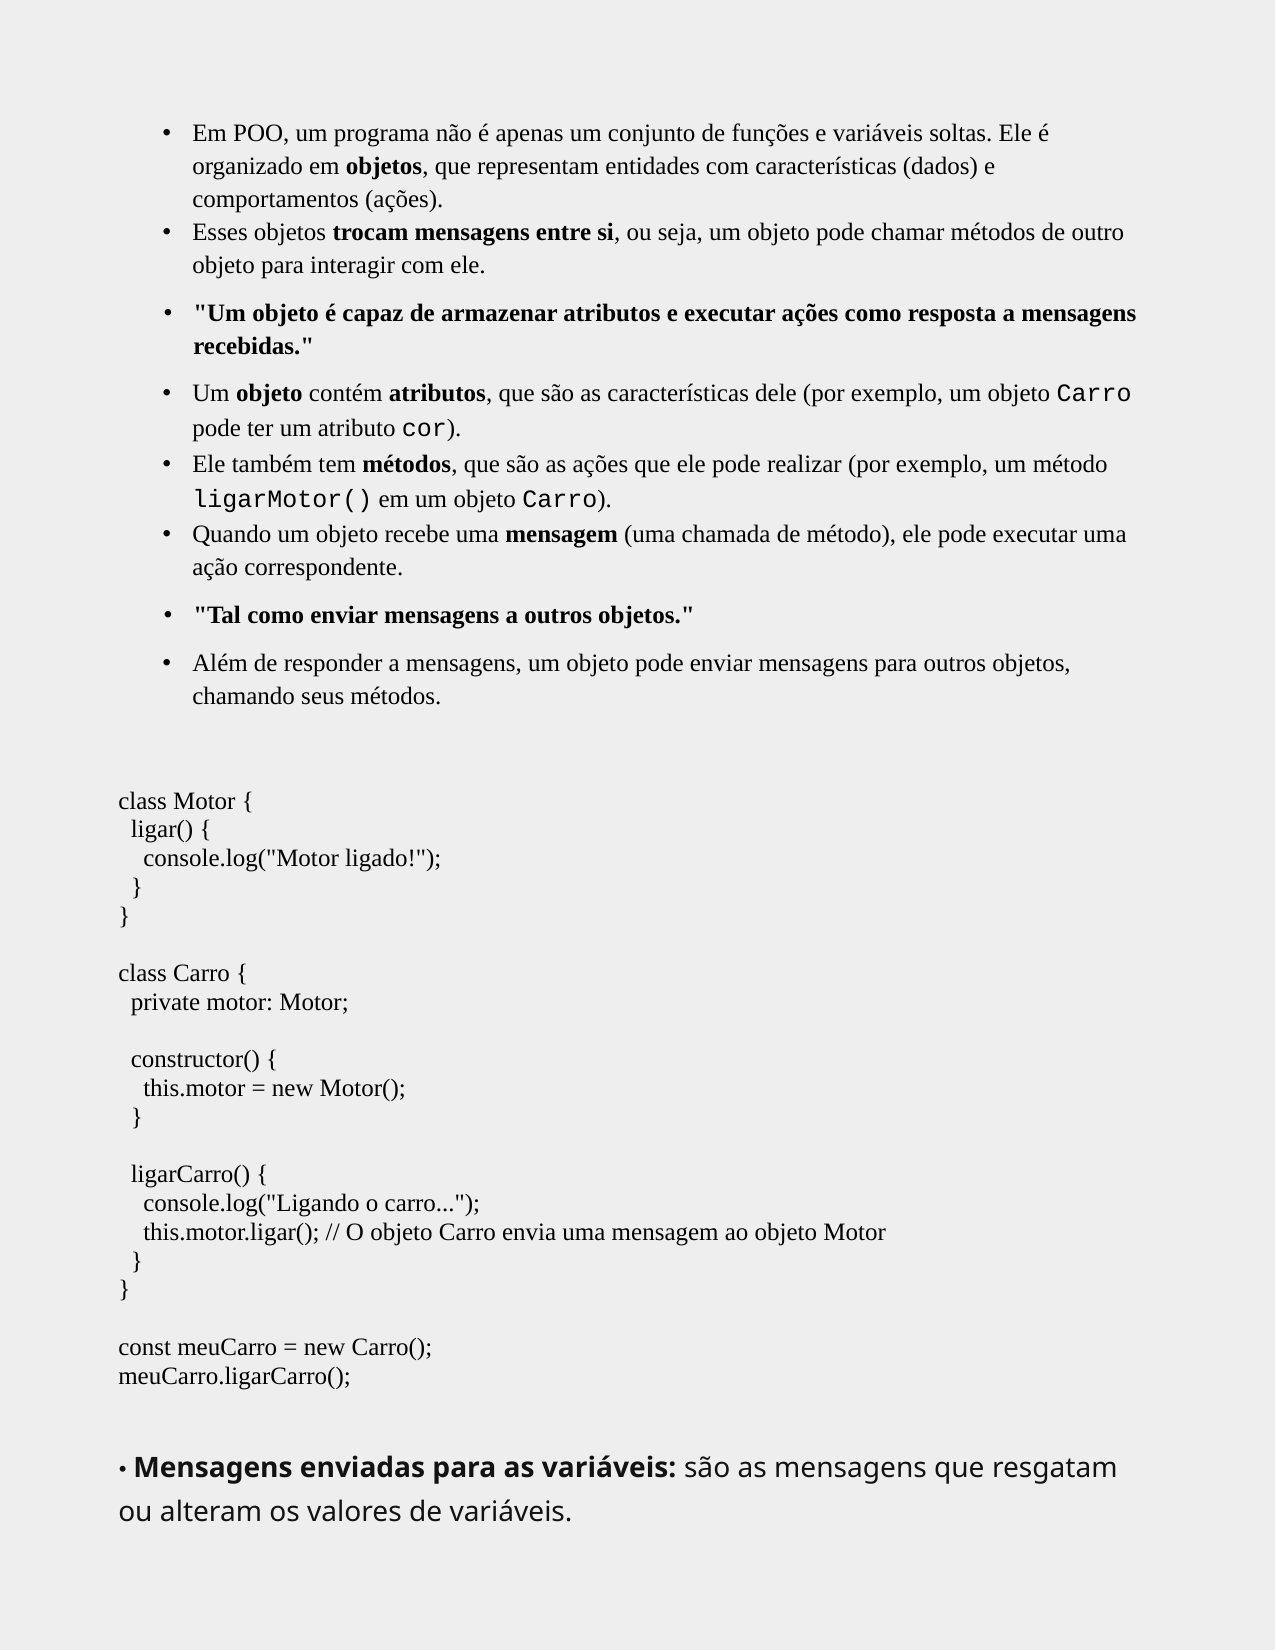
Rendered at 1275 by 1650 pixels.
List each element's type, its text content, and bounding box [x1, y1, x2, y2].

text } [118, 1274, 1157, 1303]
text } [118, 1102, 1157, 1131]
text ligarCarro() { [118, 1159, 1157, 1188]
text meuCarro.ligarCarro(); [118, 1361, 1157, 1389]
text • Mensagens enviadas para as variáveis: são as mensagens que resgatam ou alteram os valores de variáveis. [118, 1447, 1157, 1529]
text } [118, 901, 1157, 929]
text this.motor = new Motor(); [118, 1073, 1157, 1102]
text class Motor { [118, 786, 1157, 814]
text console.log("Ligando o carro..."); [118, 1188, 1157, 1217]
text class Carro { [118, 958, 1157, 987]
list Em POO, um programa não é apenas um conjunto de funções e variáveis soltas. Ele é organizado em objetos, que representam entidades com características (dados) e comportamentos (ações). [162, 118, 1157, 213]
list "Tal como enviar mensagens a outros objetos." [164, 600, 1157, 629]
list Quando um objeto recebe uma mensagem (uma chamada de método), ele pode executar uma ação correspondente. [162, 519, 1157, 581]
text constructor() { [118, 1044, 1157, 1073]
list Além de responder a mensagens, um objeto pode enviar mensagens para outros objetos, chamando seus métodos. [162, 648, 1157, 709]
list Esses objetos trocam mensagens entre si, ou seja, um objeto pode chamar métodos de outro objeto para interagir com ele. [162, 217, 1157, 279]
text } [118, 1246, 1157, 1274]
list Ele também tem métodos, que são as ações que ele pode realizar (por exemplo, um método ligarMotor() em um objeto Carro). [162, 449, 1157, 515]
text this.motor.ligar(); // O objeto Carro envia uma mensagem ao objeto Motor [118, 1217, 1157, 1246]
text private motor: Motor; [118, 987, 1157, 1016]
text ligar() { [118, 814, 1157, 843]
text const meuCarro = new Carro(); [118, 1332, 1157, 1361]
text console.log("Motor ligado!"); [118, 843, 1157, 872]
text } [118, 872, 1157, 901]
list "Um objeto é capaz de armazenar atributos e executar ações como resposta a mensagens recebidas." [164, 298, 1157, 359]
list Um objeto contém atributos, que são as características dele (por exemplo, um objeto Carro pode ter um atributo cor). [162, 378, 1157, 444]
